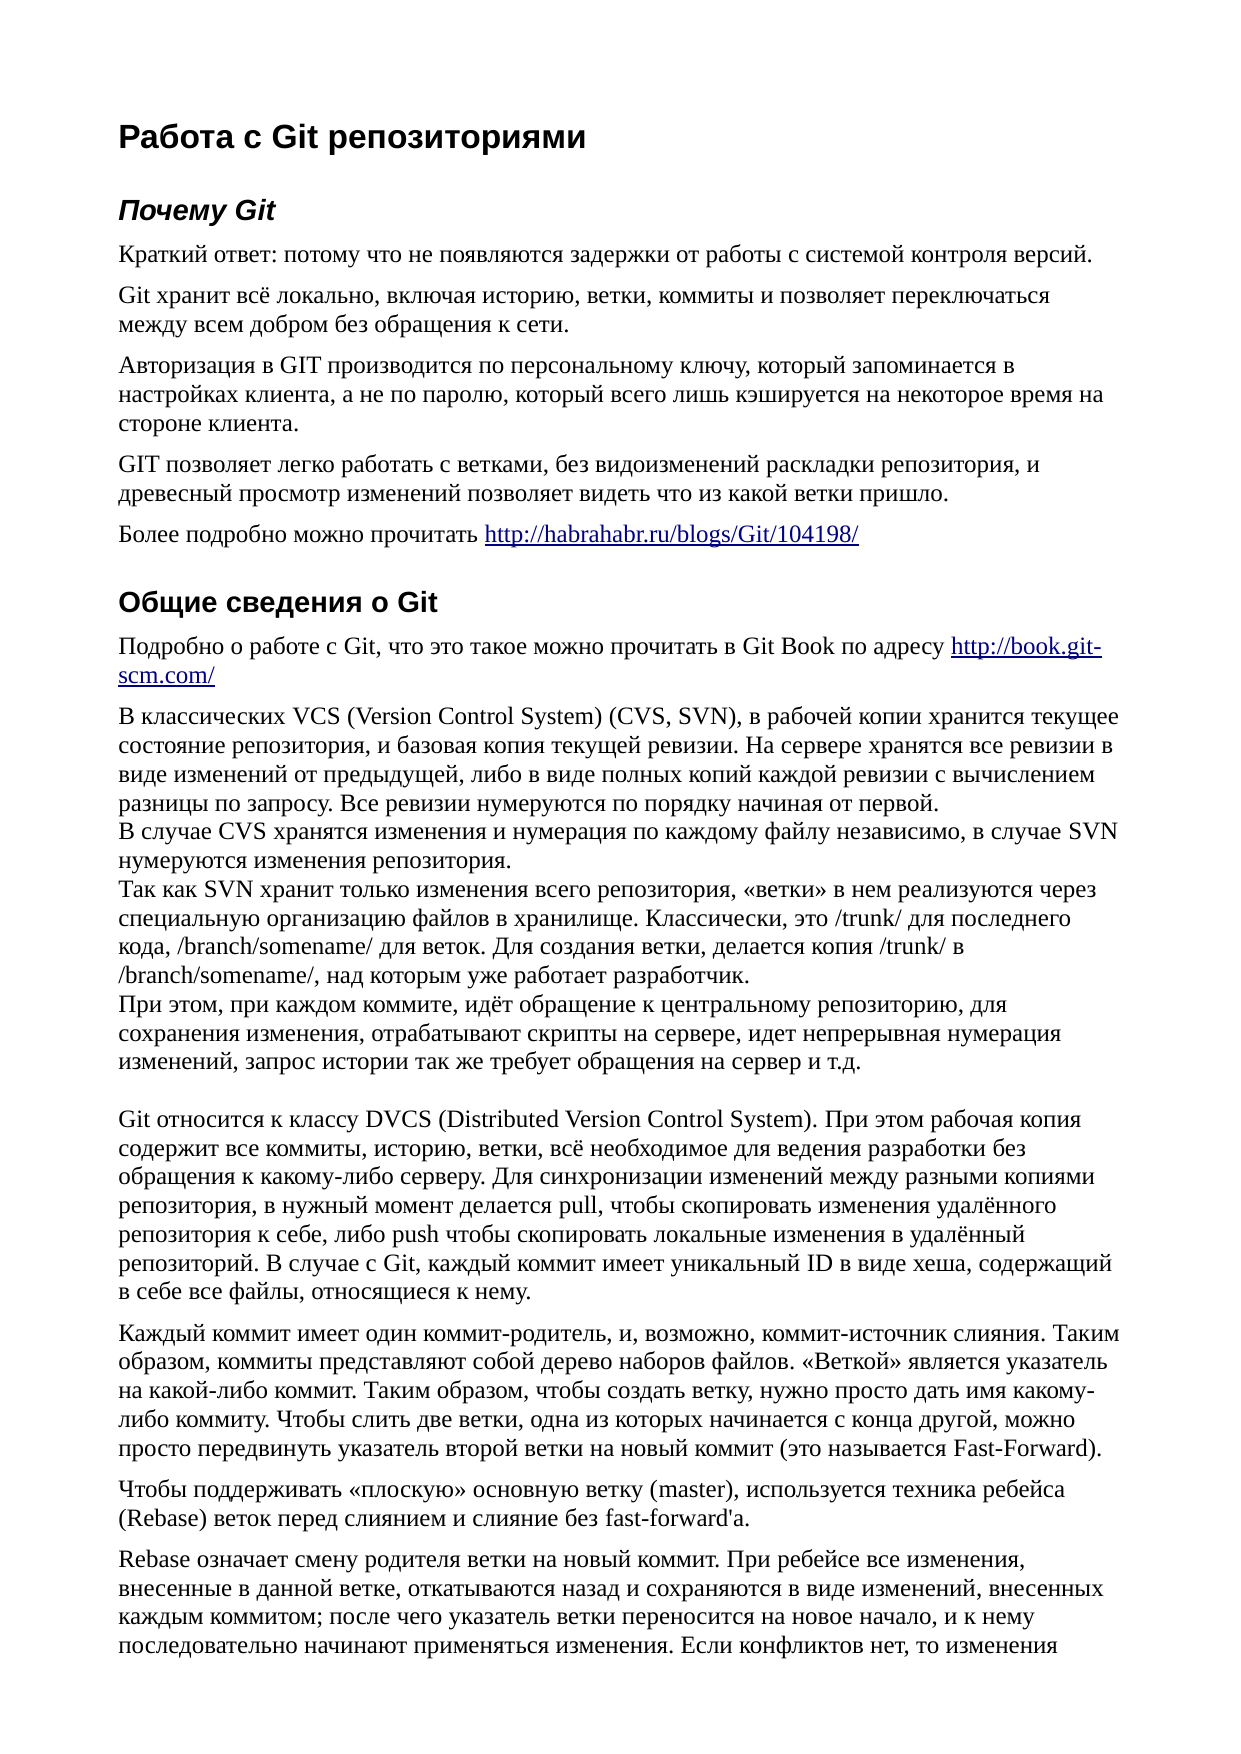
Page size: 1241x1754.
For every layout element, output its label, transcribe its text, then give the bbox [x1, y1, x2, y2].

text Git хранит всё локально, включая историю, ветки, коммиты и позволяет переключаться между всем добром без обращения к сети. [118, 280, 1122, 338]
subtitle Общие сведения о Git [118, 585, 1122, 619]
text Подробно о работе с Git, что это такое можно прочитать в Git Book по адресу http://book.git-scm.com/ [118, 631, 1122, 689]
text Краткий ответ: потому что не появляются задержки от работы с системой контроля версий. [118, 239, 1122, 268]
text Каждый коммит имеет один коммит-родитель, и, возможно, коммит-источник слияния. Таким образом, коммиты представляют собой дерево наборов файлов. «Веткой» является указатель на какой-либо коммит. Таким образом, чтобы создать ветку, нужно просто дать имя какому-либо коммиту. Чтобы слить две ветки, одна из которых начинается с конца другой, можно просто передвинуть указатель второй ветки на новый коммит (это называется Fast-Forward). [118, 1318, 1122, 1461]
subtitle Работа с Git репозиториями [118, 117, 1122, 156]
text Авторизация в GIT производится по персональному ключу, который запоминается в настройках клиента, а не по паролю, который всего лишь кэшируется на некоторое время на стороне клиента. [118, 350, 1122, 437]
text Чтобы поддерживать «плоскую» основную ветку (master), используется техника ребейcа (Rebase) веток перед слиянием и слияние без fast-forward'а. [118, 1474, 1122, 1531]
text Более подробно можно прочитать http://habrahabr.ru/blogs/Git/104198/ [118, 519, 1122, 548]
text GIT позволяет легко работать с ветками, без видоизменений раскладки репозитория, и древесный просмотр изменений позволяет видеть что из какой ветки пришло. [118, 449, 1122, 507]
text В классических VCS (Version Control System) (CVS, SVN), в рабочей копии хранится текущее состояние репозитория, и базовая копия текущей ревизии. На сервере хранятся все ревизии в виде изменений от предыдущей, либо в виде полных копий каждой ревизии с вычислением разницы по запросу. Все ревизии нумеруются по порядку начиная от первой. В случае CVS хранятся изменения и нумерация по каждому файлу независимо, в случае SVN нумеруются изменения репозитория. Так как SVN хранит только изменения всего репозитория, «ветки» в нем реализуются через специальную организацию файлов в хранилище. Классически, это /trunk/ для последнего кода, /branch/somename/ для веток. Для создания ветки, делается копия /trunk/ в /branch/somename/, над которым уже работает разработчик. При этом, при каждом коммите, идёт обращение к центральному репозиторию, для сохранения изменения, отрабатывают скрипты на сервере, идет непрерывная нумерация изменений, запрос истории так же требует обращения на сервер и т.д. Git относится к классу DVCS (Distributed Version Control System). При этом рабочая копия содержит все коммиты, историю, ветки, всё необходимое для ведения разработки без обращения к какому-либо серверу. Для синхронизации изменений между разными копиями репозитория, в нужный момент делается pull, чтобы скопировать изменения удалённого репозитория к себе, либо push чтобы скопировать локальные изменения в удалённый репозиторий. В случае с Git, каждый коммит имеет уникальный ID в виде хеша, содержащий в себе все файлы, относящиеся к нему. [118, 701, 1122, 1305]
text Rebase означает смену родителя ветки на новый коммит. При ребейcе все изменения, внесенные в данной ветке, откатываются назад и сохраняются в виде изменений, внесенных каждым коммитом; после чего указатель ветки переносится на новое начало, и к нему последовательно начинают применяться изменения. Если конфликтов нет, то изменения [118, 1544, 1122, 1659]
subtitle Почему Git [118, 193, 1122, 227]
